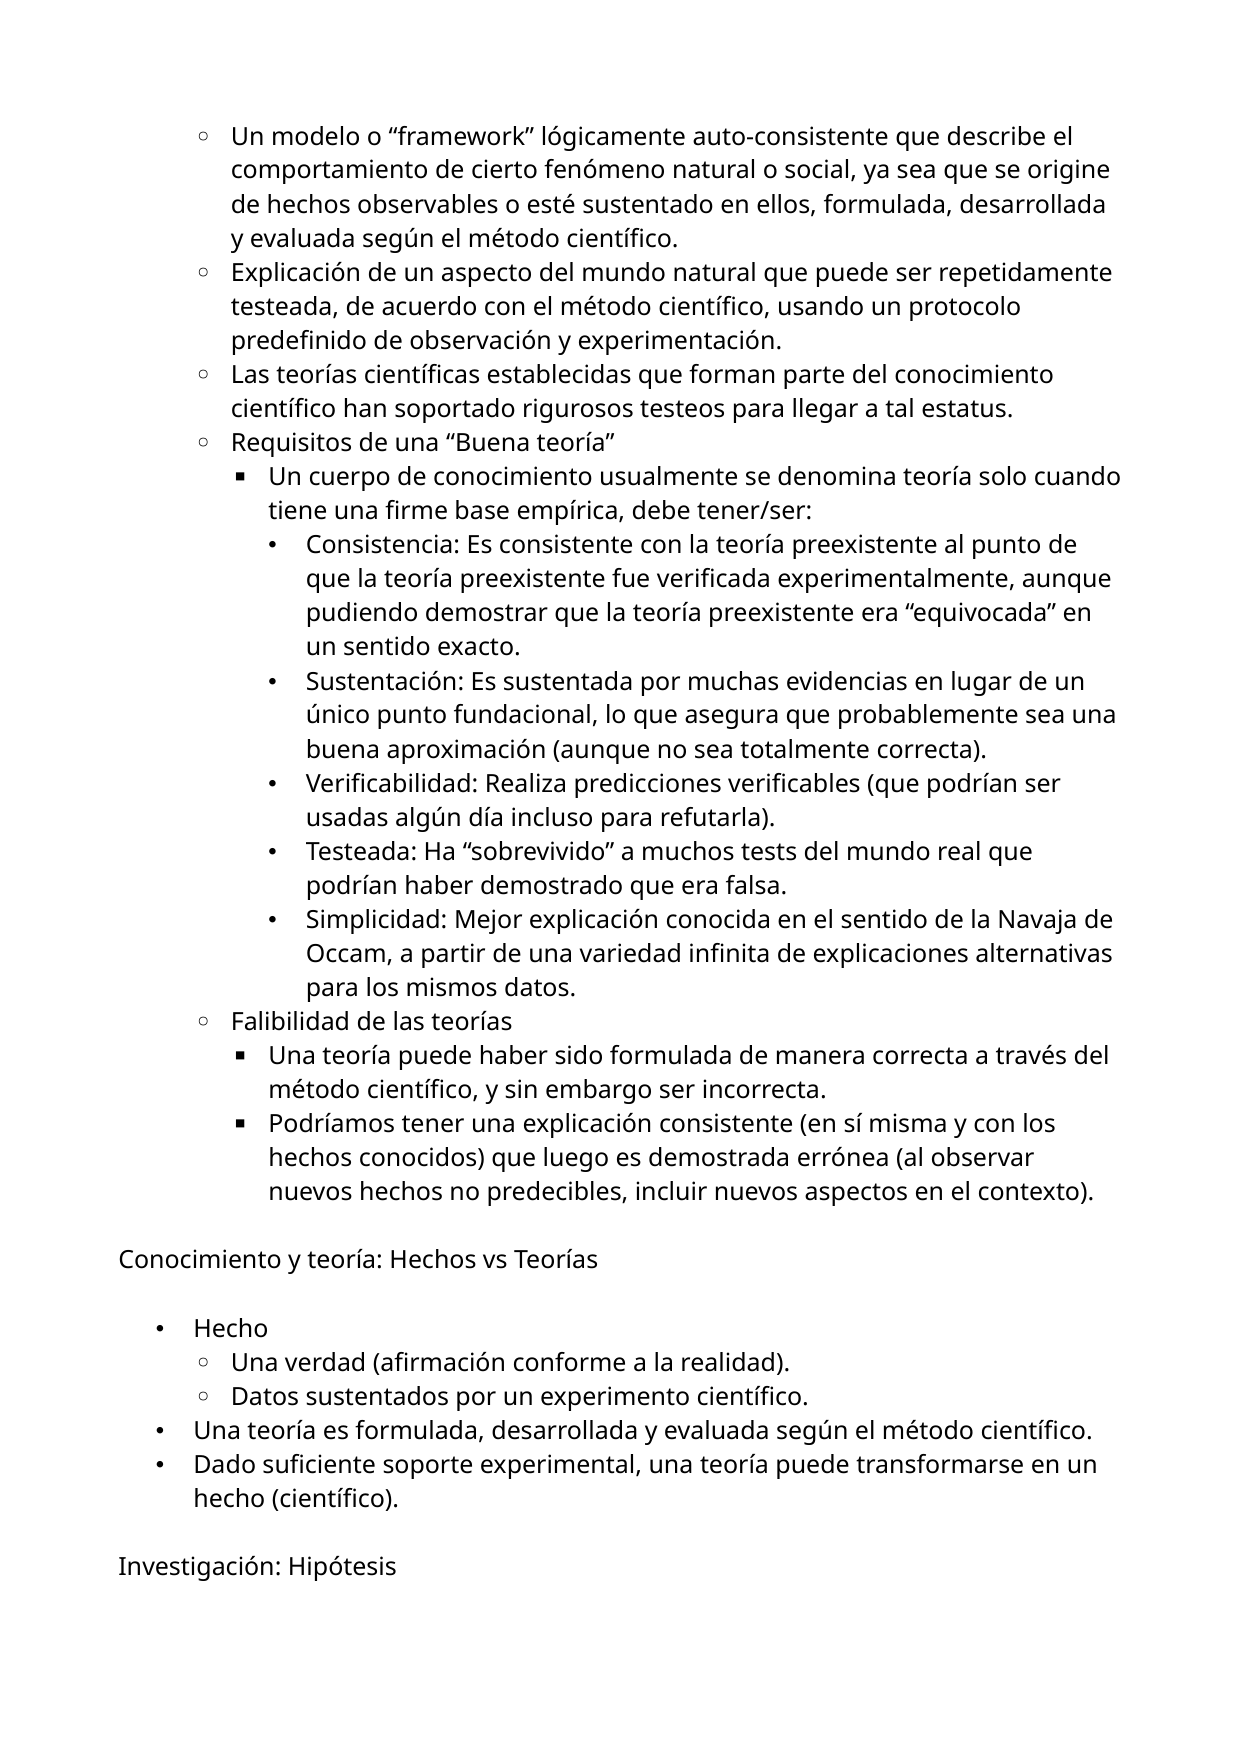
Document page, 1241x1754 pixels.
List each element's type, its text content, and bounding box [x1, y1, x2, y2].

list Un modelo o “framework” lógicamente auto-consistente que describe el comportamiento de cierto fenómeno natural o social, ya sea que se origine de hechos observables o esté sustentado en ellos, formulada, desarrollada y evaluada según el método científico. [193, 118, 1122, 254]
list Explicación de un aspecto del mundo natural que puede ser repetidamente testeada, de acuerdo con el método científico, usando un protocolo predefinido de observación y experimentación. [193, 254, 1122, 357]
list Podríamos tener una explicación consistente (en sí misma y con los hechos conocidos) que luego es demostrada errónea (al observar nuevos hechos no predecibles, incluir nuevos aspectos en el contexto). [231, 1106, 1122, 1208]
text Investigación: Hipótesis [118, 1549, 1122, 1583]
list Una teoría es formulada, desarrollada y evaluada según el método científico. [156, 1412, 1122, 1447]
list Falibilidad de las teorías [193, 1004, 1122, 1038]
list Hecho [156, 1310, 1122, 1344]
list Sustentación: Es sustentada por muchas evidencias en lugar de un único punto fundacional, lo que asegura que probablemente sea una buena aproximación (aunque no sea totalmente correcta). [268, 663, 1122, 765]
list Una teoría puede haber sido formulada de manera correcta a través del método científico, y sin embargo ser incorrecta. [231, 1038, 1122, 1106]
list Requisitos de una “Buena teoría” [193, 425, 1122, 459]
list Datos sustentados por un experimento científico. [193, 1378, 1122, 1412]
list Consistencia: Es consistente con la teoría preexistente al punto de que la teoría preexistente fue verificada experimentalmente, aunque pudiendo demostrar que la teoría preexistente era “equivocada” en un sentido exacto. [268, 527, 1122, 663]
list Un cuerpo de conocimiento usualmente se denomina teoría solo cuando tiene una firme base empírica, debe tener/ser: [231, 459, 1122, 527]
list Testeada: Ha “sobrevivido” a muchos tests del mundo real que podrían haber demostrado que era falsa. [268, 833, 1122, 902]
list Verificabilidad: Realiza predicciones verificables (que podrían ser usadas algún día incluso para refutarla). [268, 765, 1122, 833]
text Conocimiento y teoría: Hechos vs Teorías [118, 1242, 1122, 1276]
list Simplicidad: Mejor explicación conocida en el sentido de la Navaja de Occam, a partir de una variedad infinita de explicaciones alternativas para los mismos datos. [268, 902, 1122, 1004]
list Una verdad (afirmación conforme a la realidad). [193, 1344, 1122, 1378]
list Las teorías científicas establecidas que forman parte del conocimiento científico han soportado rigurosos testeos para llegar a tal estatus. [193, 357, 1122, 425]
list Dado suficiente soporte experimental, una teoría puede transformarse en un hecho (científico). [156, 1447, 1122, 1515]
